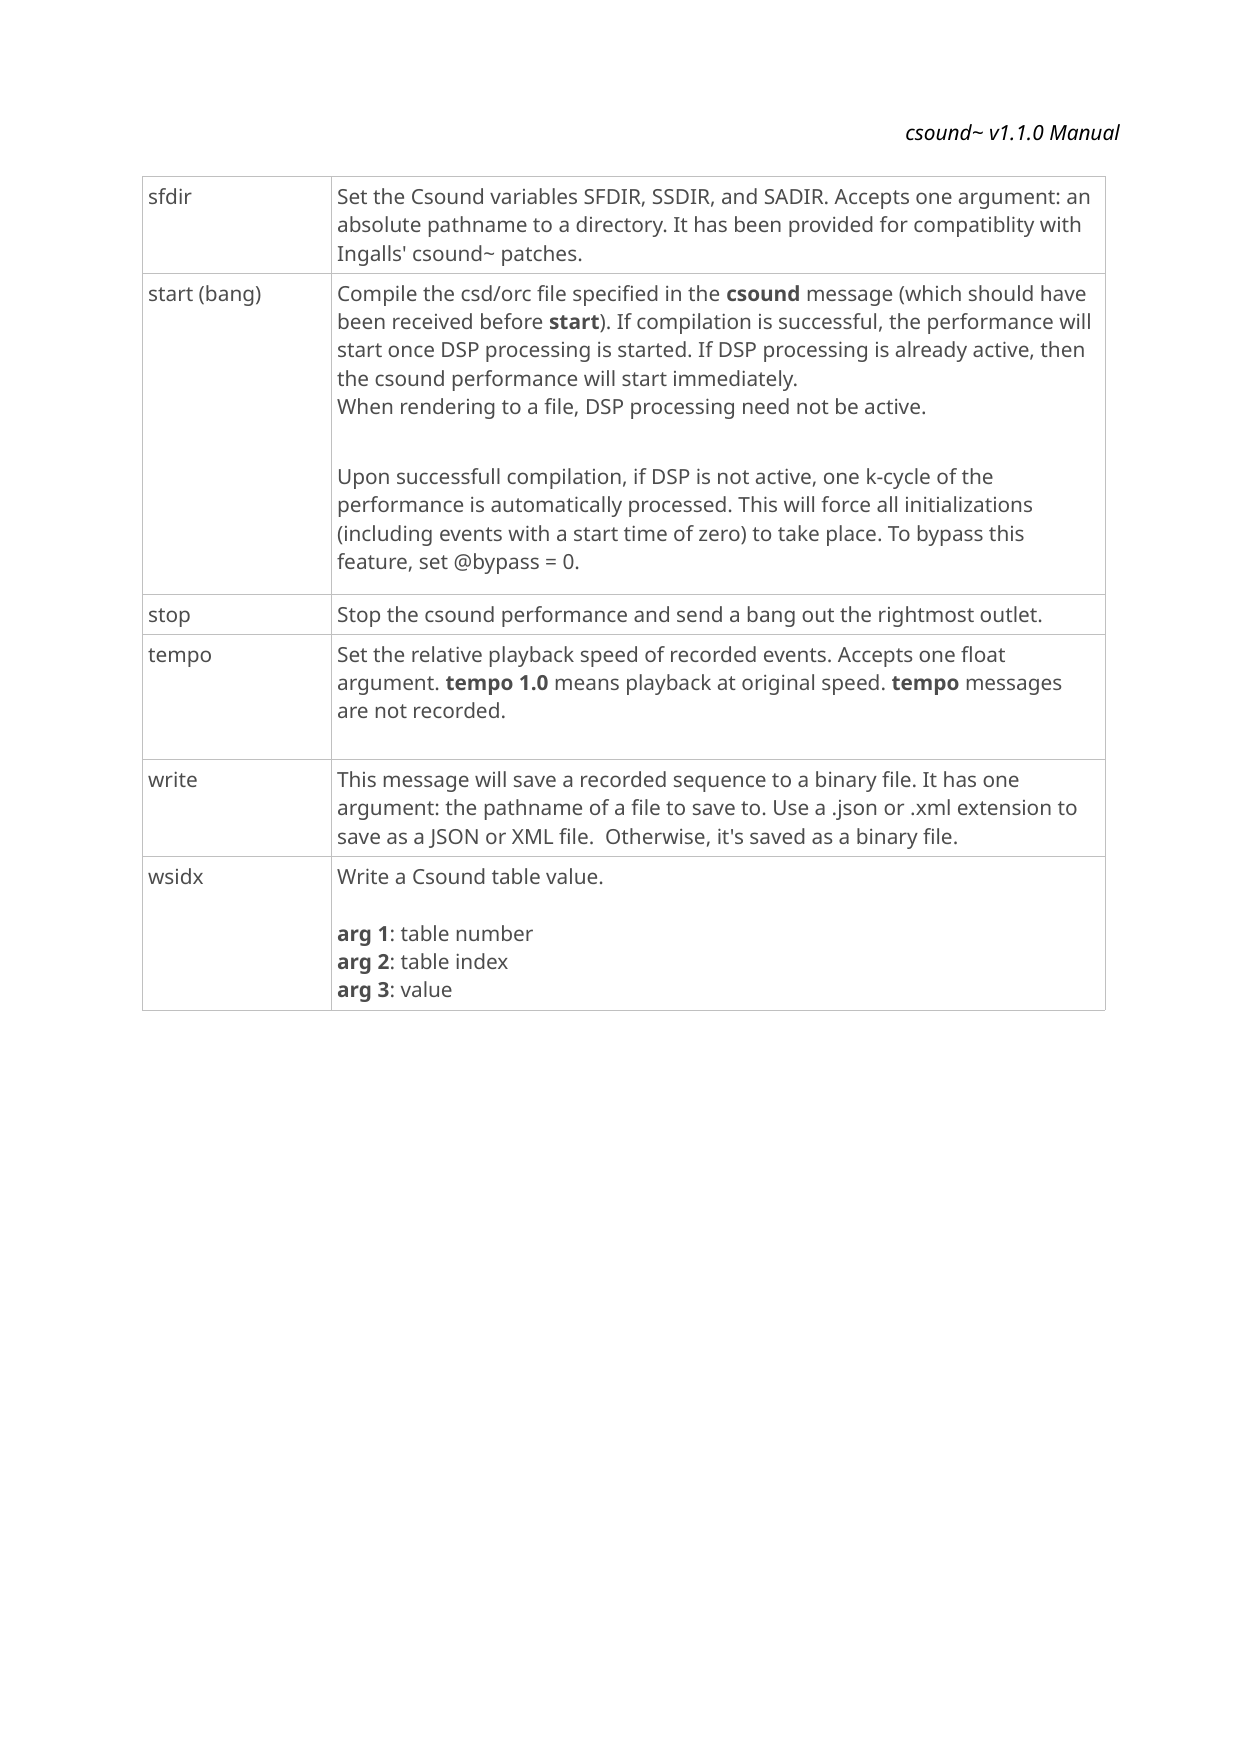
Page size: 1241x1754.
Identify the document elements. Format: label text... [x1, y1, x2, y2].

table_cell wsidx [143, 857, 331, 1010]
table_cell Stop the csound performance and send a bang out the rightmost outlet. [332, 595, 1105, 634]
table_cell Compile the csd/orc file specified in the csound message (which should have been received before start). If compilation is successful, the performance will start once DSP processing is started. If DSP processing is already active, then the csound performance will start immediately. When rendering to a file, DSP processing need not be active. Upon successfull compilation, if DSP is not active, one k-cycle of the performance is automatically processed. This will force all initializations (including events with a start time of zero) to take place. To bypass this feature, set @bypass = 0. [332, 274, 1105, 594]
table_cell sfdir [143, 177, 331, 273]
table_cell This message will save a recorded sequence to a binary file. It has one argument: the pathname of a file to save to. Use a .json or .xml extension to save as a JSON or XML file. Otherwise, it's saved as a binary file. [332, 760, 1105, 856]
table_cell Set the Csound variables SFDIR, SSDIR, and SADIR. Accepts one argument: an absolute pathname to a directory. It has been provided for compatiblity with Ingalls' csound~ patches. [332, 177, 1105, 273]
table_cell write [143, 760, 331, 856]
table_cell Write a Csound table value. arg 1: table number arg 2: table index arg 3: value [332, 857, 1105, 1010]
table_cell tempo [143, 635, 331, 759]
table_cell stop [143, 595, 331, 634]
table_cell Set the relative playback speed of recorded events. Accepts one float argument. tempo 1.0 means playback at original speed. tempo messages are not recorded. [332, 635, 1105, 759]
table_cell start (bang) [143, 274, 331, 594]
